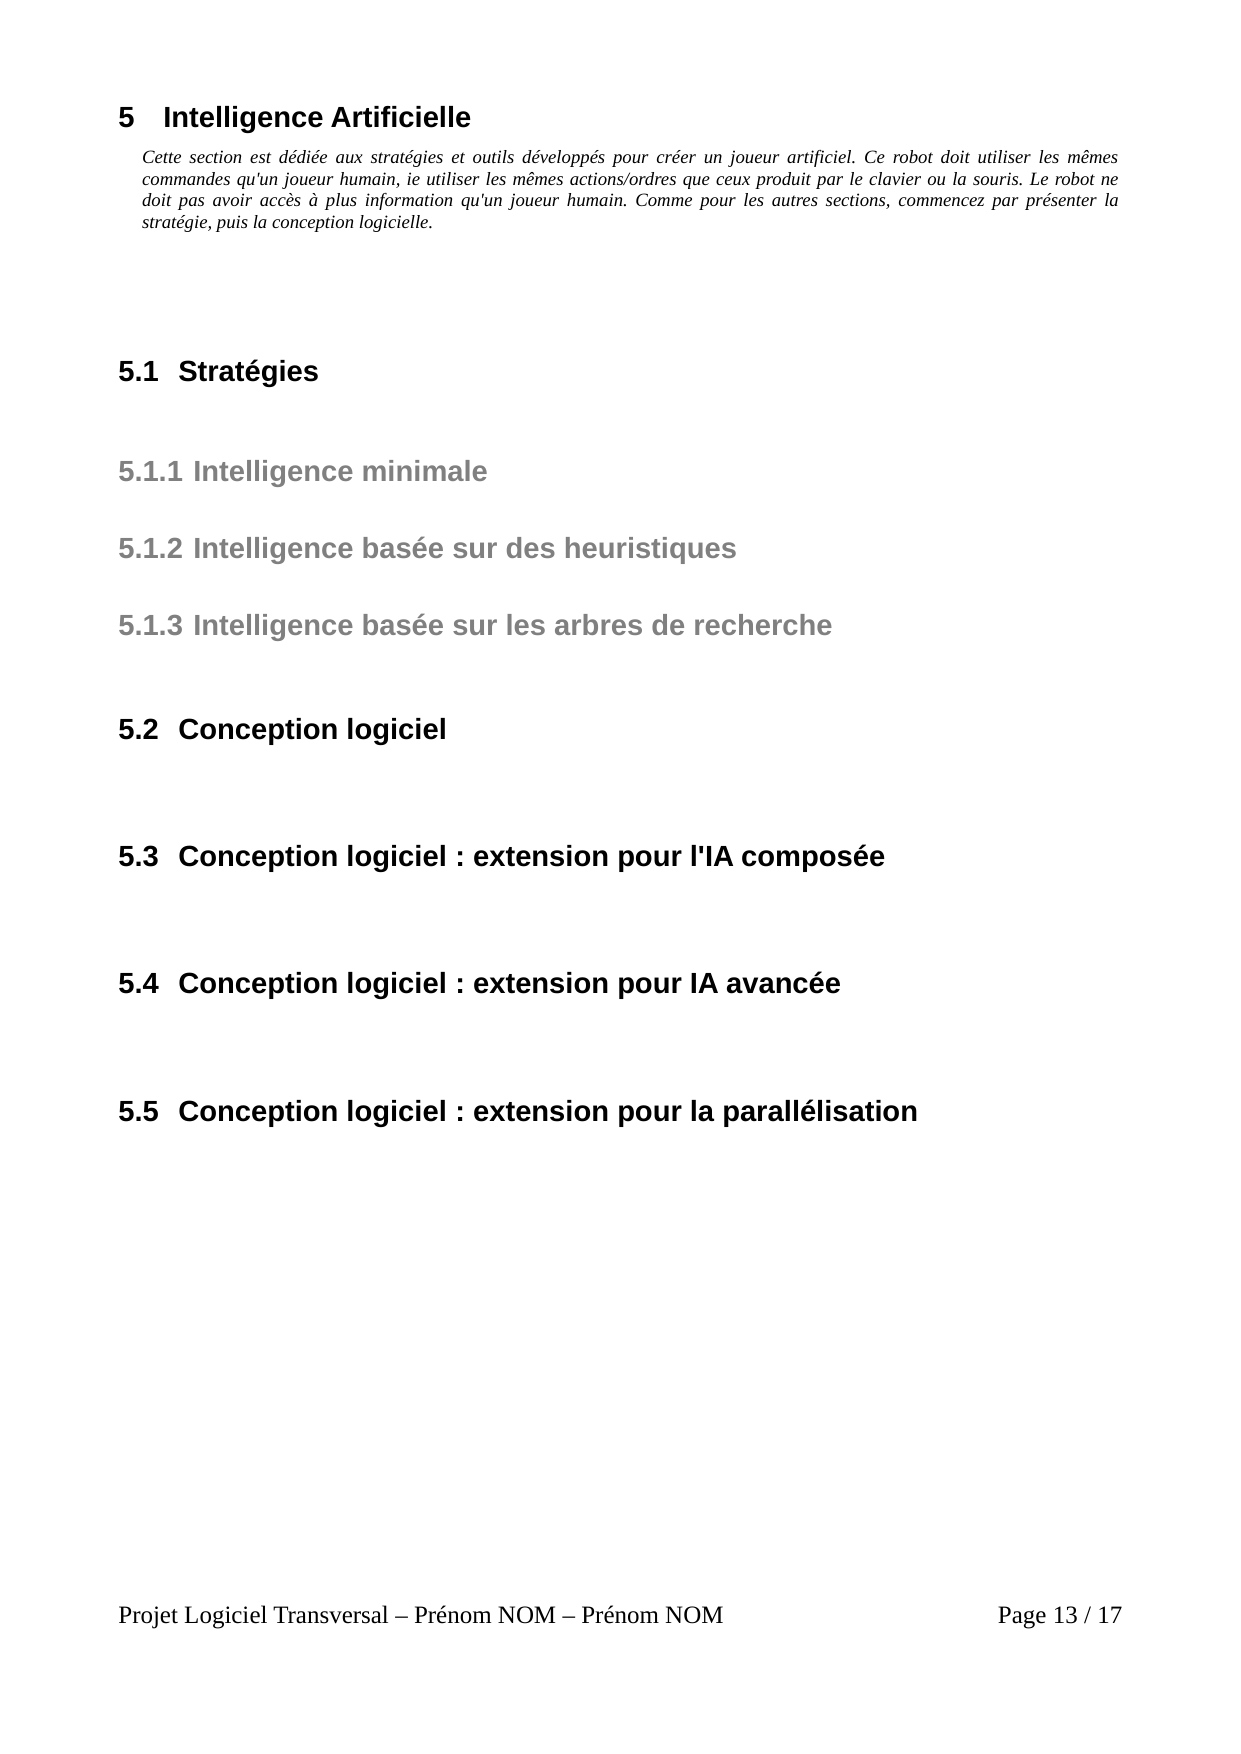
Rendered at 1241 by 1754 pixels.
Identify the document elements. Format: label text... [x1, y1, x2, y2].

text Cette section est dédiée aux stratégies et outils développés pour créer un joueur artificiel. Ce robot doit utiliser les mêmes commandes qu'un joueur humain, ie utiliser les mêmes actions/ordres que ceux produit par le clavier ou la souris. Le robot ne doit pas avoir accès à plus information qu'un joueur humain. Comme pour les autres sections, commencez par présenter la stratégie, puis la conception logicielle. [142, 146, 1122, 232]
subtitle Intelligence minimale [118, 454, 1122, 488]
subtitle Intelligence basée sur les arbres de recherche [118, 608, 1122, 642]
subtitle Intelligence Artificielle [118, 100, 1122, 133]
subtitle Conception logiciel : extension pour IA avancée [118, 966, 1122, 1000]
subtitle Conception logiciel : extension pour la parallélisation [118, 1094, 1122, 1127]
subtitle Intelligence basée sur des heuristiques [118, 531, 1122, 565]
subtitle Conception logiciel [118, 712, 1122, 745]
subtitle Stratégies [118, 354, 1122, 387]
subtitle Conception logiciel : extension pour l'IA composée [118, 839, 1122, 873]
